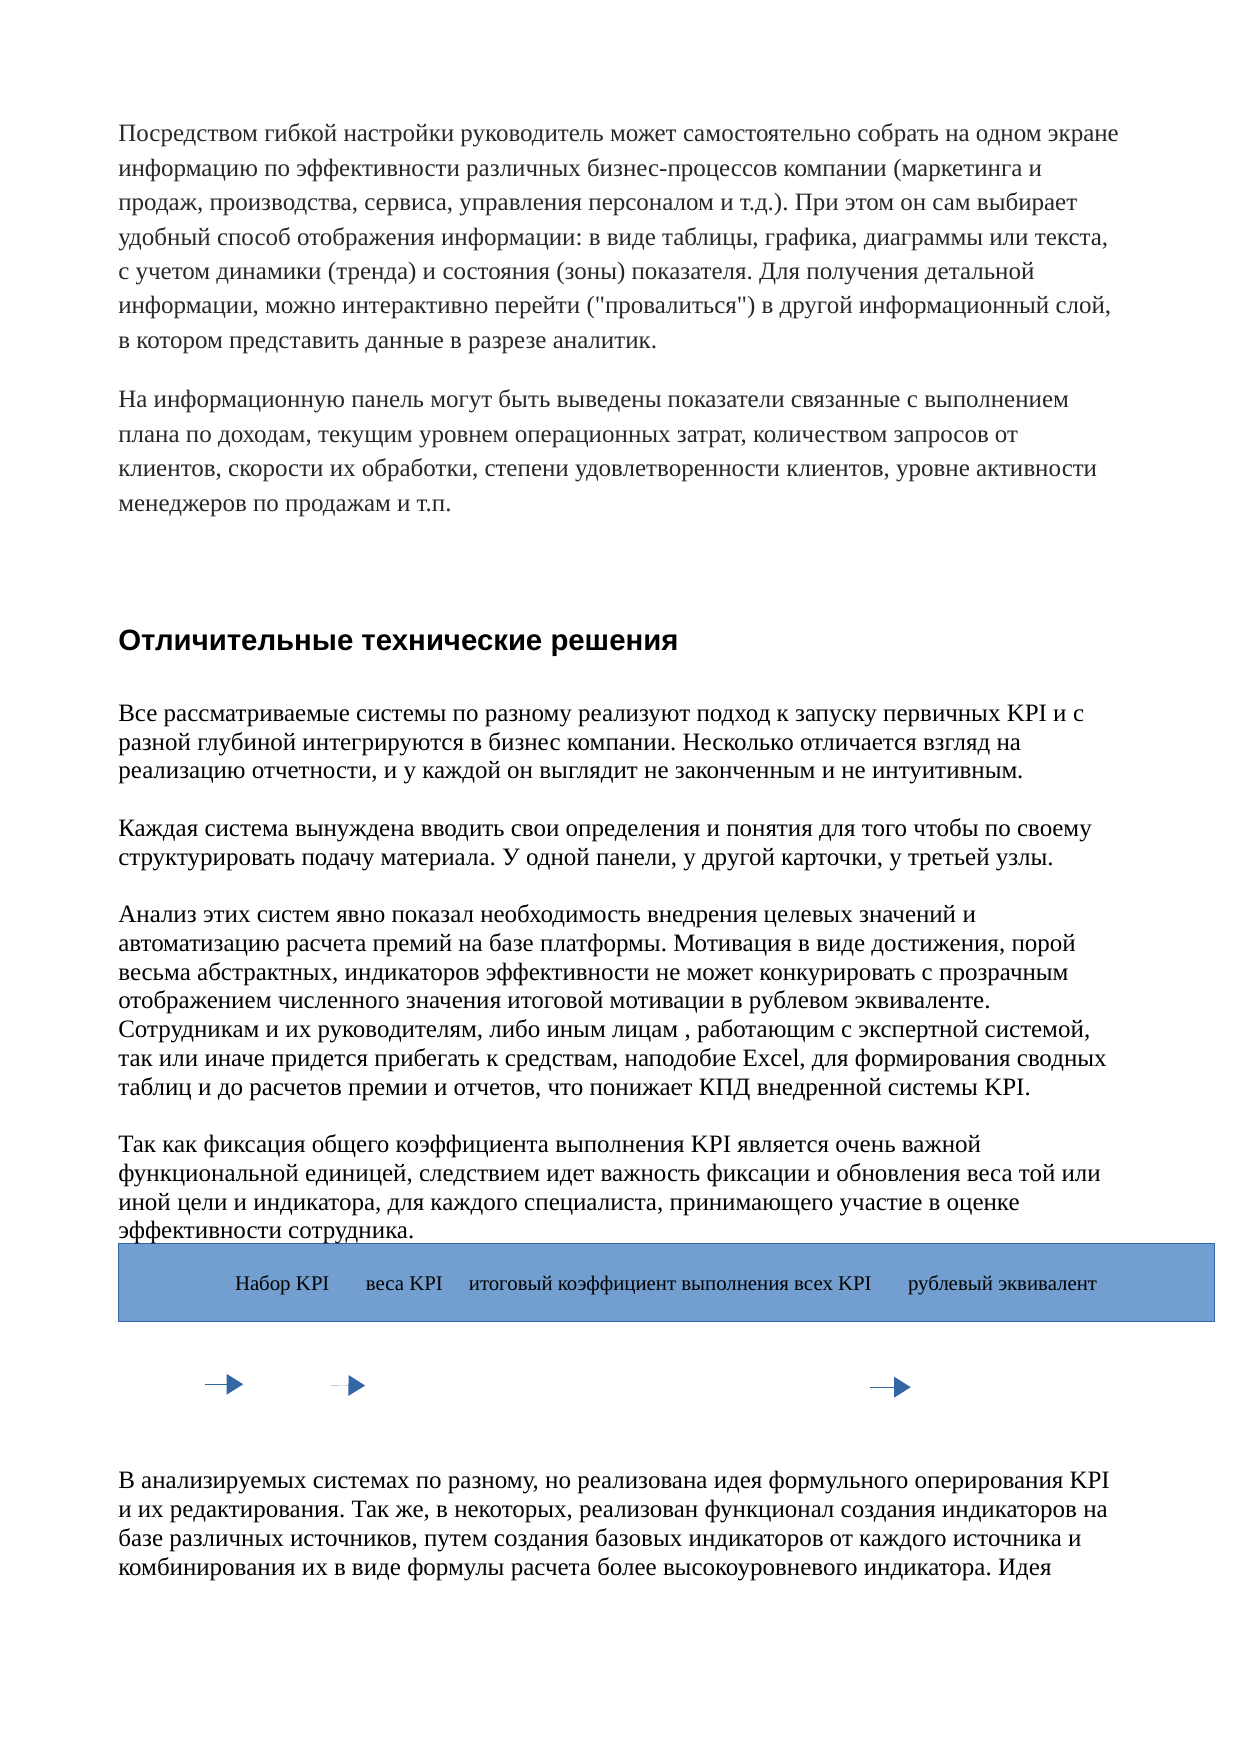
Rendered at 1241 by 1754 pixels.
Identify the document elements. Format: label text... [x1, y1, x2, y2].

text Посредством гибкой настройки руководитель может самостоятельно собрать на одном экране информацию по эффективности различных бизнес-процессов компании (маркетинга и продаж, производства, сервиса, управления персоналом и т.д.). При этом он сам выбирает удобный способ отображения информации: в виде таблицы, графика, диаграммы или текста, с учетом динамики (тренда) и состояния (зоны) показателя. Для получения детальной информации, можно интерактивно перейти ("провалиться") в другой информационный слой, в котором представить данные в разрезе аналитик. [118, 118, 1122, 354]
text На информационную панель могут быть выведены показатели связанные с выполнением плана по доходам, текущим уровнем операционных затрат, количеством запросов от клиентов, скорости их обработки, степени удовлетворенности клиентов, уровне активности менеджеров по продажам и т.п. [118, 384, 1122, 517]
text В анализируемых системах по разному, но реализована идея формульного оперирования KPI и их редактирования. Так же, в некоторых, реализован функционал создания индикаторов на базе различных источников, путем создания базовых индикаторов от каждого источника и комбинирования их в виде формулы расчета более высокоуровневого индикатора. Идея [118, 1465, 1122, 1580]
text Каждая система вынуждена вводить свои определения и понятия для того чтобы по своему структурировать подачу материала. У одной панели, у другой карточки, у третьей узлы. [118, 813, 1122, 870]
text Так как фиксация общего коэффициента выполнения KPI является очень важной функциональной единицей, следствием идет важность фиксации и обновления веса той или иной цели и индикатора, для каждого специалиста, принимающего участие в оценке эффективности сотрудника. [118, 1129, 1122, 1243]
subtitle Отличительные технические решения [118, 623, 1122, 657]
text Анализ этих систем явно показал необходимость внедрения целевых значений и автоматизацию расчета премий на базе платформы. Мотивация в виде достижения, порой весьма абстрактных, индикаторов эффективности не может конкурировать с прозрачным отображением численного значения итоговой мотивации в рублевом эквиваленте. Сотрудникам и их руководителям, либо иным лицам , работающим с экспертной системой, так или иначе придется прибегать к средствам, наподобие Excel, для формирования сводных таблиц и до расчетов премии и отчетов, что понижает КПД внедренной системы KPI. [118, 899, 1122, 1100]
text Все рассматриваемые системы по разному реализуют подход к запуску первичных KPI и с разной глубиной интегрируются в бизнес компании. Несколько отличается взгляд на реализацию отчетности, и у каждой он выглядит не законченным и не интуитивным. [118, 698, 1122, 784]
